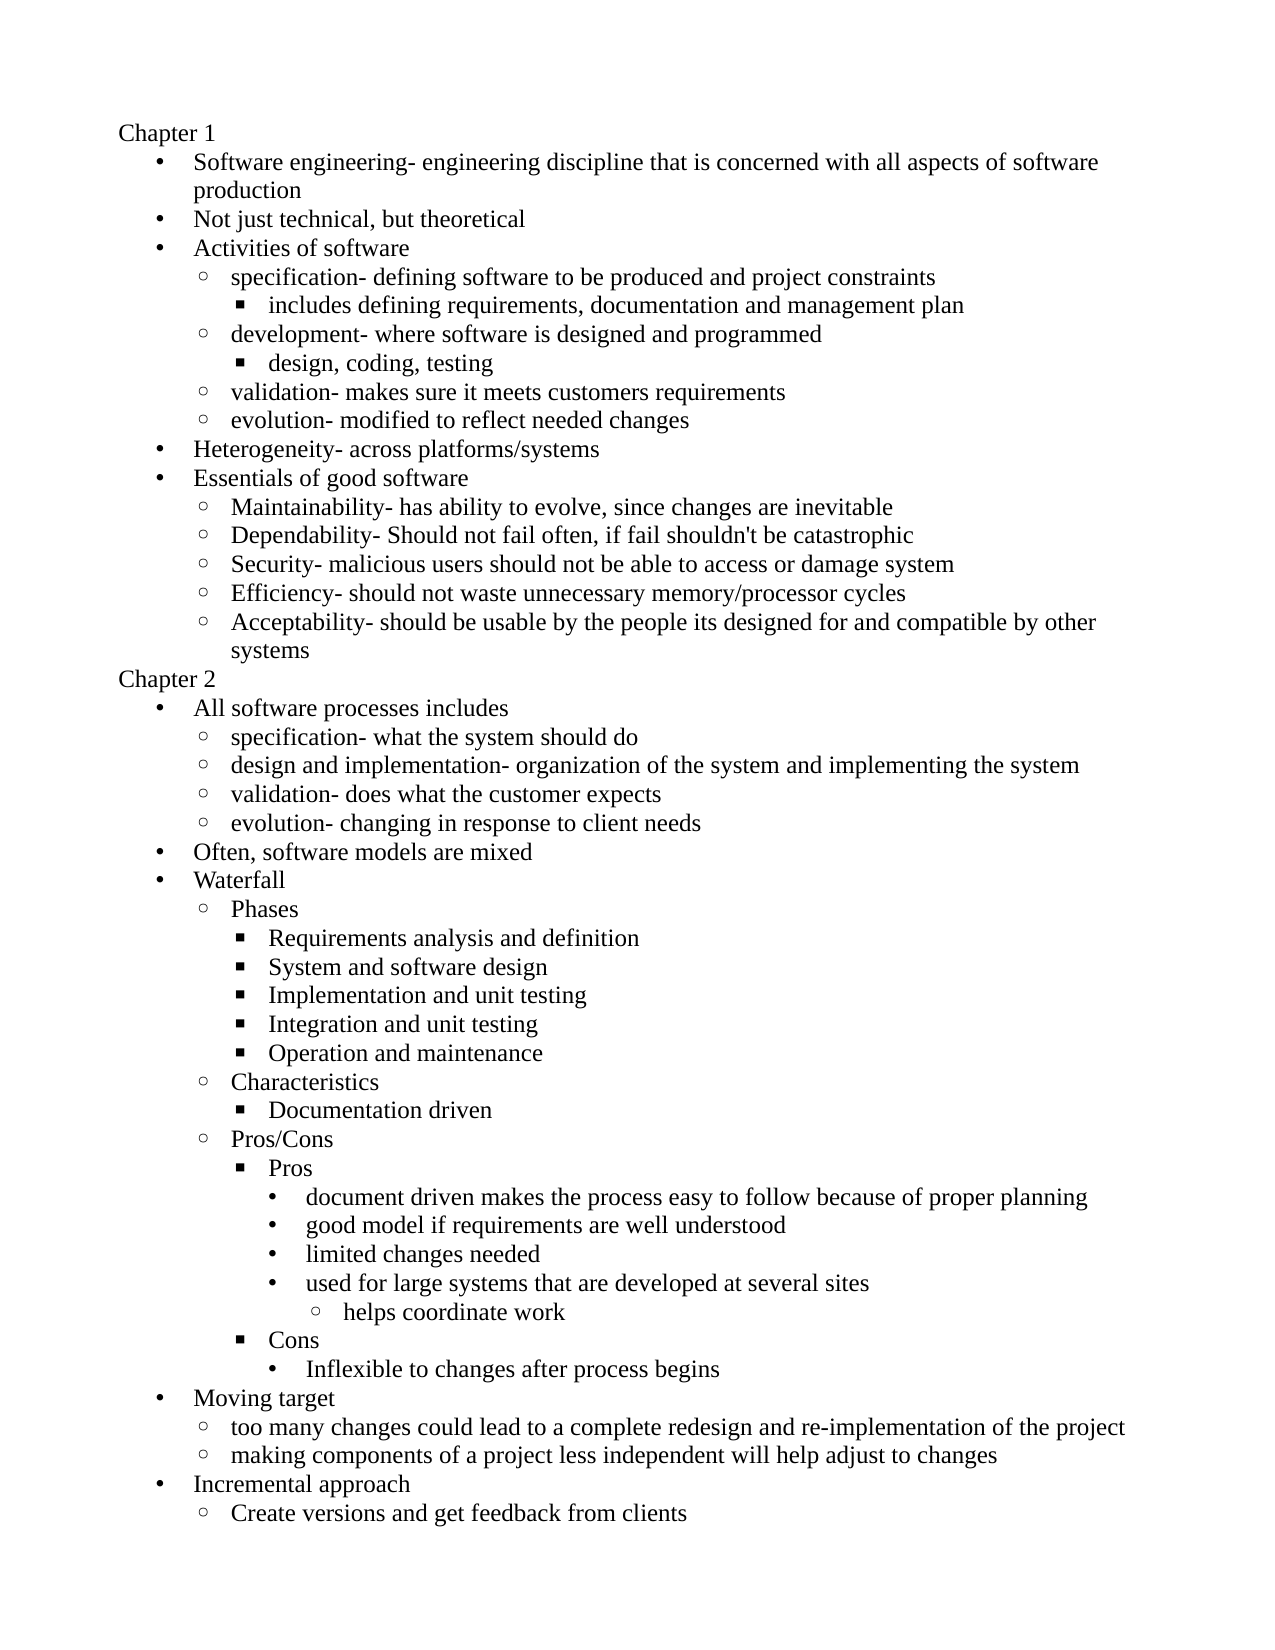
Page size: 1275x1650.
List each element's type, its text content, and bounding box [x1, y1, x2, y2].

list Maintainability- has ability to evolve, since changes are inevitable [193, 492, 1157, 521]
list All software processes includes [156, 693, 1157, 722]
text Chapter 1 [118, 118, 1157, 147]
list limited changes needed [268, 1239, 1157, 1268]
list development- where software is designed and programmed [193, 319, 1157, 348]
list design and implementation- organization of the system and implementing the system [193, 751, 1157, 779]
list Implementation and unit testing [231, 981, 1157, 1009]
list evolution- modified to reflect needed changes [193, 406, 1157, 434]
list evolution- changing in response to client needs [193, 808, 1157, 837]
list Waterfall [156, 866, 1157, 894]
list making components of a project less independent will help adjust to changes [193, 1441, 1157, 1469]
list Cons [231, 1326, 1157, 1354]
list specification- what the system should do [193, 722, 1157, 751]
list Operation and maintenance [231, 1038, 1157, 1067]
list design, coding, testing [231, 348, 1157, 377]
list helps coordinate work [306, 1297, 1157, 1326]
list document driven makes the process easy to follow because of proper planning [268, 1182, 1157, 1211]
list Heterogeneity- across platforms/systems [156, 434, 1157, 463]
list Acceptability- should be usable by the people its designed for and compatible by other systems [193, 607, 1157, 664]
list Create versions and get feedback from clients [193, 1498, 1157, 1527]
list validation- makes sure it meets customers requirements [193, 377, 1157, 406]
list Software engineering- engineering discipline that is concerned with all aspects of software production [156, 147, 1157, 204]
list Not just technical, but theoretical [156, 204, 1157, 233]
list Often, software models are mixed [156, 837, 1157, 866]
list Activities of software [156, 233, 1157, 262]
list Essentials of good software [156, 463, 1157, 492]
list Moving target [156, 1383, 1157, 1412]
list Dependability- Should not fail often, if fail shouldn't be catastrophic [193, 521, 1157, 549]
list Requirements analysis and definition [231, 923, 1157, 952]
text Chapter 2 [118, 664, 1157, 693]
list validation- does what the customer expects [193, 779, 1157, 808]
list Security- malicious users should not be able to access or damage system [193, 549, 1157, 578]
list Incremental approach [156, 1469, 1157, 1498]
list Integration and unit testing [231, 1009, 1157, 1038]
list Pros/Cons [193, 1124, 1157, 1153]
list Pros [231, 1153, 1157, 1182]
list used for large systems that are developed at several sites [268, 1268, 1157, 1297]
list Inflexible to changes after process begins [268, 1354, 1157, 1383]
list too many changes could lead to a complete redesign and re-implementation of the project [193, 1412, 1157, 1441]
list specification- defining software to be produced and project constraints [193, 262, 1157, 291]
list Characteristics [193, 1067, 1157, 1096]
list good model if requirements are well understood [268, 1211, 1157, 1239]
list Phases [193, 894, 1157, 923]
list System and software design [231, 952, 1157, 981]
list includes defining requirements, documentation and management plan [231, 291, 1157, 319]
list Efficiency- should not waste unnecessary memory/processor cycles [193, 578, 1157, 607]
list Documentation driven [231, 1096, 1157, 1124]
